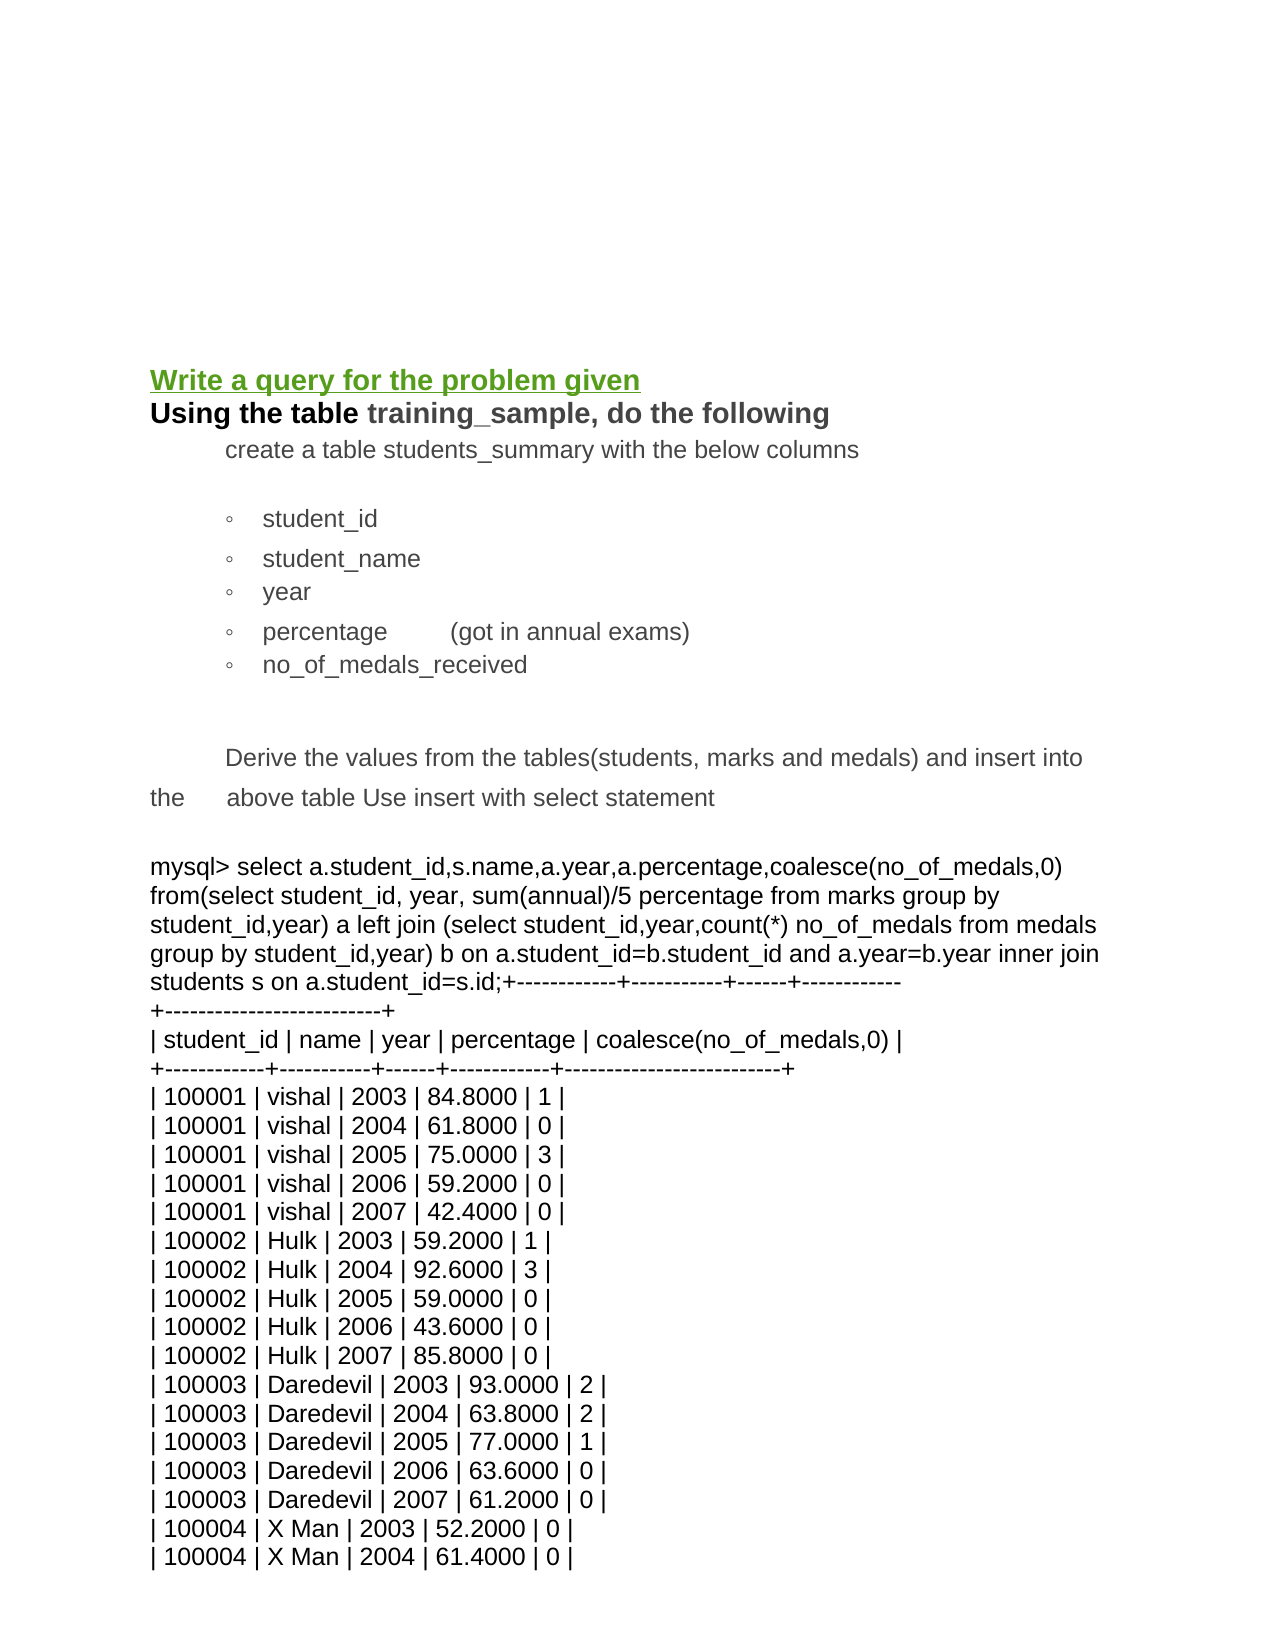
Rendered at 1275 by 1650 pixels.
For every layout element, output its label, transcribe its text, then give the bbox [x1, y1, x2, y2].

list student_name [225, 544, 1125, 573]
text | 100002 | Hulk | 2007 | 85.8000 | 0 | [150, 1341, 1125, 1370]
text Derive the values from the tables(students, marks and medals) and insert into the above table Use insert with select statement [150, 743, 1125, 811]
text | 100002 | Hulk | 2006 | 43.6000 | 0 | [150, 1312, 1125, 1341]
text | 100002 | Hulk | 2003 | 59.2000 | 1 | [150, 1226, 1125, 1255]
text | 100001 | vishal | 2004 | 61.8000 | 0 | [150, 1111, 1125, 1140]
list student_id [225, 504, 1125, 533]
text | 100001 | vishal | 2003 | 84.8000 | 1 | [150, 1082, 1125, 1111]
text mysql> select a.student_id,s.name,a.year,a.percentage,coalesce(no_of_medals,0) from(select student_id, year, sum(annual)/5 percentage from marks group by student_id,year) a left join (select student_id,year,count(*) no_of_medals from medals group by student_id,year) b on a.student_id=b.student_id and a.year=b.year inner join students s on a.student_id=s.id;+------------+-----------+------+------------+--------------------------+ [150, 852, 1125, 1025]
text | 100003 | Daredevil | 2006 | 63.6000 | 0 | [150, 1456, 1125, 1485]
text | 100001 | vishal | 2005 | 75.0000 | 3 | [150, 1140, 1125, 1169]
text create a table students_summary with the below columns [150, 434, 1125, 463]
text | 100002 | Hulk | 2004 | 92.6000 | 3 | [150, 1255, 1125, 1284]
list no_of_medals_received [225, 649, 1125, 678]
text | 100002 | Hulk | 2005 | 59.0000 | 0 | [150, 1284, 1125, 1312]
text Using the table training_sample, do the following [150, 396, 1125, 429]
text | 100003 | Daredevil | 2003 | 93.0000 | 2 | [150, 1370, 1125, 1399]
text | 100004 | X Man | 2003 | 52.2000 | 0 | [150, 1514, 1125, 1542]
text Write a query for the problem given [150, 362, 1125, 396]
text | 100001 | vishal | 2007 | 42.4000 | 0 | [150, 1197, 1125, 1226]
list year [225, 577, 1125, 606]
text | 100001 | vishal | 2006 | 59.2000 | 0 | [150, 1169, 1125, 1197]
text | 100004 | X Man | 2004 | 61.4000 | 0 | [150, 1542, 1125, 1571]
text | 100003 | Daredevil | 2007 | 61.2000 | 0 | [150, 1485, 1125, 1514]
text +------------+-----------+------+------------+--------------------------+ [150, 1054, 1125, 1082]
text | 100003 | Daredevil | 2004 | 63.8000 | 2 | [150, 1399, 1125, 1427]
text | student_id | name | year | percentage | coalesce(no_of_medals,0) | [150, 1025, 1125, 1054]
list percentage (got in annual exams) [225, 617, 1125, 645]
text | 100003 | Daredevil | 2005 | 77.0000 | 1 | [150, 1427, 1125, 1456]
